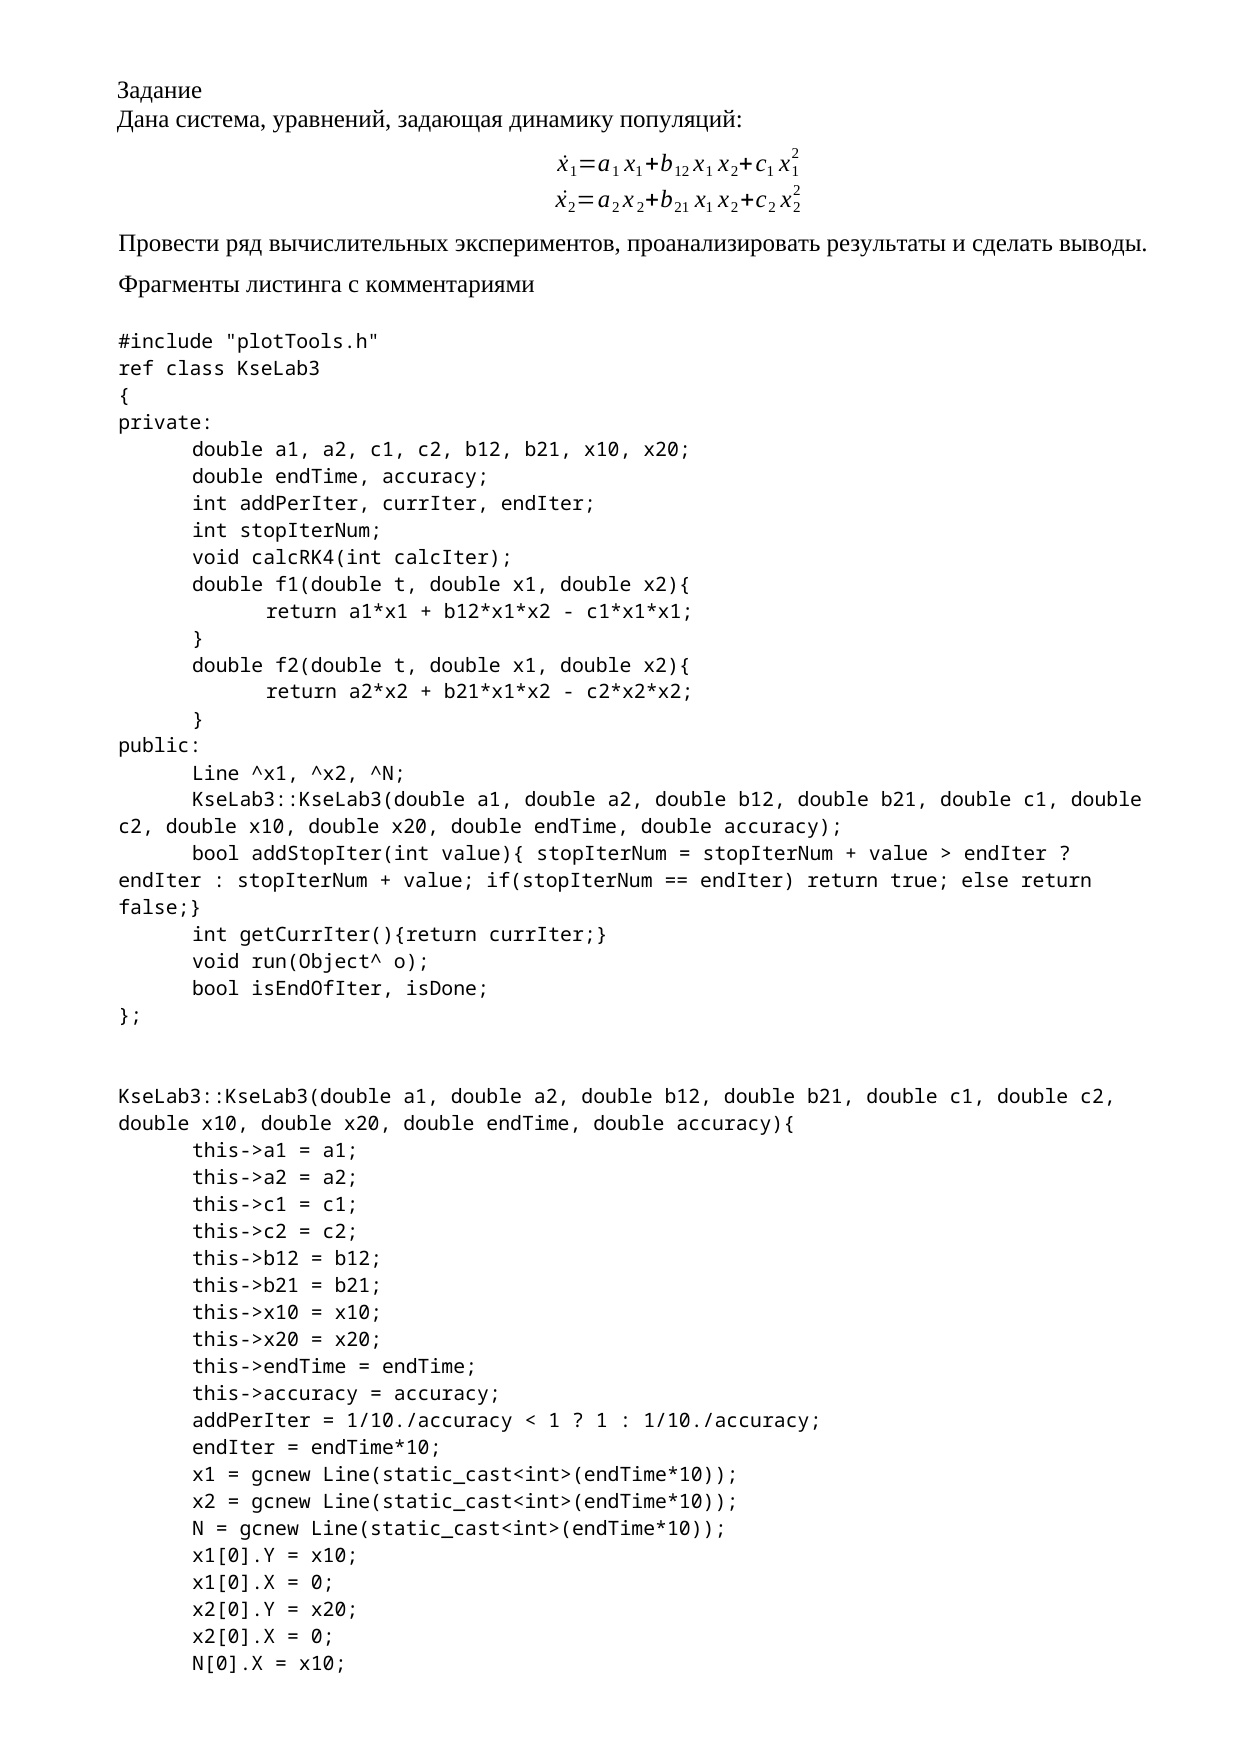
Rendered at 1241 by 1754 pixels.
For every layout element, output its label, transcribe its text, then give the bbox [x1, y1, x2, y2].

text this->a2 = a2; [118, 1163, 1162, 1190]
text } [118, 624, 1162, 651]
text { [118, 381, 1162, 408]
text } [118, 705, 1162, 732]
text x2[0].Y = x20; [118, 1595, 1162, 1622]
text this->b21 = b21; [118, 1271, 1162, 1298]
text N = gcnew Line(static_cast<int>(endTime*10)); [118, 1514, 1162, 1541]
text this->a1 = a1; [118, 1136, 1162, 1163]
text N[0].X = x10; [118, 1649, 1162, 1676]
text }; [118, 1002, 1162, 1028]
text ref class KseLab3 [118, 354, 1162, 381]
text KseLab3::KseLab3(double a1, double a2, double b12, double b21, double c1, double c2, double x10, double x20, double endTime, double accuracy); [118, 786, 1162, 840]
text int addPerIter, currIter, endIter; [118, 489, 1162, 516]
text Дана система, уравнений, задающая динамику популяций: [117, 104, 1162, 132]
text x2 = gcnew Line(static_cast<int>(endTime*10)); [118, 1487, 1162, 1514]
text double a1, a2, c1, c2, b12, b21, x10, x20; [118, 435, 1162, 462]
text int stopIterNum; [118, 516, 1162, 543]
text x1 = gcnew Line(static_cast<int>(endTime*10)); [118, 1460, 1162, 1487]
text public: [118, 732, 1162, 759]
text double endTime, accuracy; [118, 462, 1162, 489]
text x1[0].Y = x10; [118, 1541, 1162, 1568]
text x2[0].X = 0; [118, 1622, 1162, 1649]
text Line ^x1, ^x2, ^N; [118, 759, 1162, 786]
text return a1*x1 + b12*x1*x2 - c1*x1*x1; [118, 597, 1162, 624]
text this->c1 = c1; [118, 1190, 1162, 1217]
text this->c2 = c2; [118, 1217, 1162, 1244]
text bool isEndOfIter, isDone; [118, 974, 1162, 1002]
text this->b12 = b12; [118, 1244, 1162, 1271]
text Провести ряд вычислительных экспериментов, проанализировать результаты и сделать выводы. [118, 228, 1162, 257]
text KseLab3::KseLab3(double a1, double a2, double b12, double b21, double c1, double c2, double x10, double x20, double endTime, double accuracy){ [118, 1082, 1162, 1136]
text x1[0].X = 0; [118, 1568, 1162, 1595]
text this->accuracy = accuracy; [118, 1379, 1162, 1406]
text #include "plotTools.h" [118, 327, 1162, 354]
text return a2*x2 + b21*x1*x2 - c2*x2*x2; [118, 678, 1162, 705]
text endIter = endTime*10; [118, 1433, 1162, 1460]
text this->x10 = x10; [118, 1298, 1162, 1325]
text this->endTime = endTime; [118, 1352, 1162, 1379]
text int getCurrIter(){return currIter;} [118, 921, 1162, 948]
text double f2(double t, double x1, double x2){ [118, 651, 1162, 678]
text private: [118, 408, 1162, 435]
text this->x20 = x20; [118, 1325, 1162, 1352]
text bool addStopIter(int value){ stopIterNum = stopIterNum + value > endIter ? endIter : stopIterNum + value; if(stopIterNum == endIter) return true; else return false;} [118, 840, 1162, 921]
text Фрагменты листинга с комментариями [118, 269, 1162, 298]
text void calcRK4(int calcIter); [118, 543, 1162, 570]
text double f1(double t, double x1, double x2){ [118, 570, 1162, 597]
text Задание [117, 75, 1162, 104]
text void run(Object^ o); [118, 948, 1162, 974]
text addPerIter = 1/10./accuracy < 1 ? 1 : 1/10./accuracy; [118, 1406, 1162, 1433]
